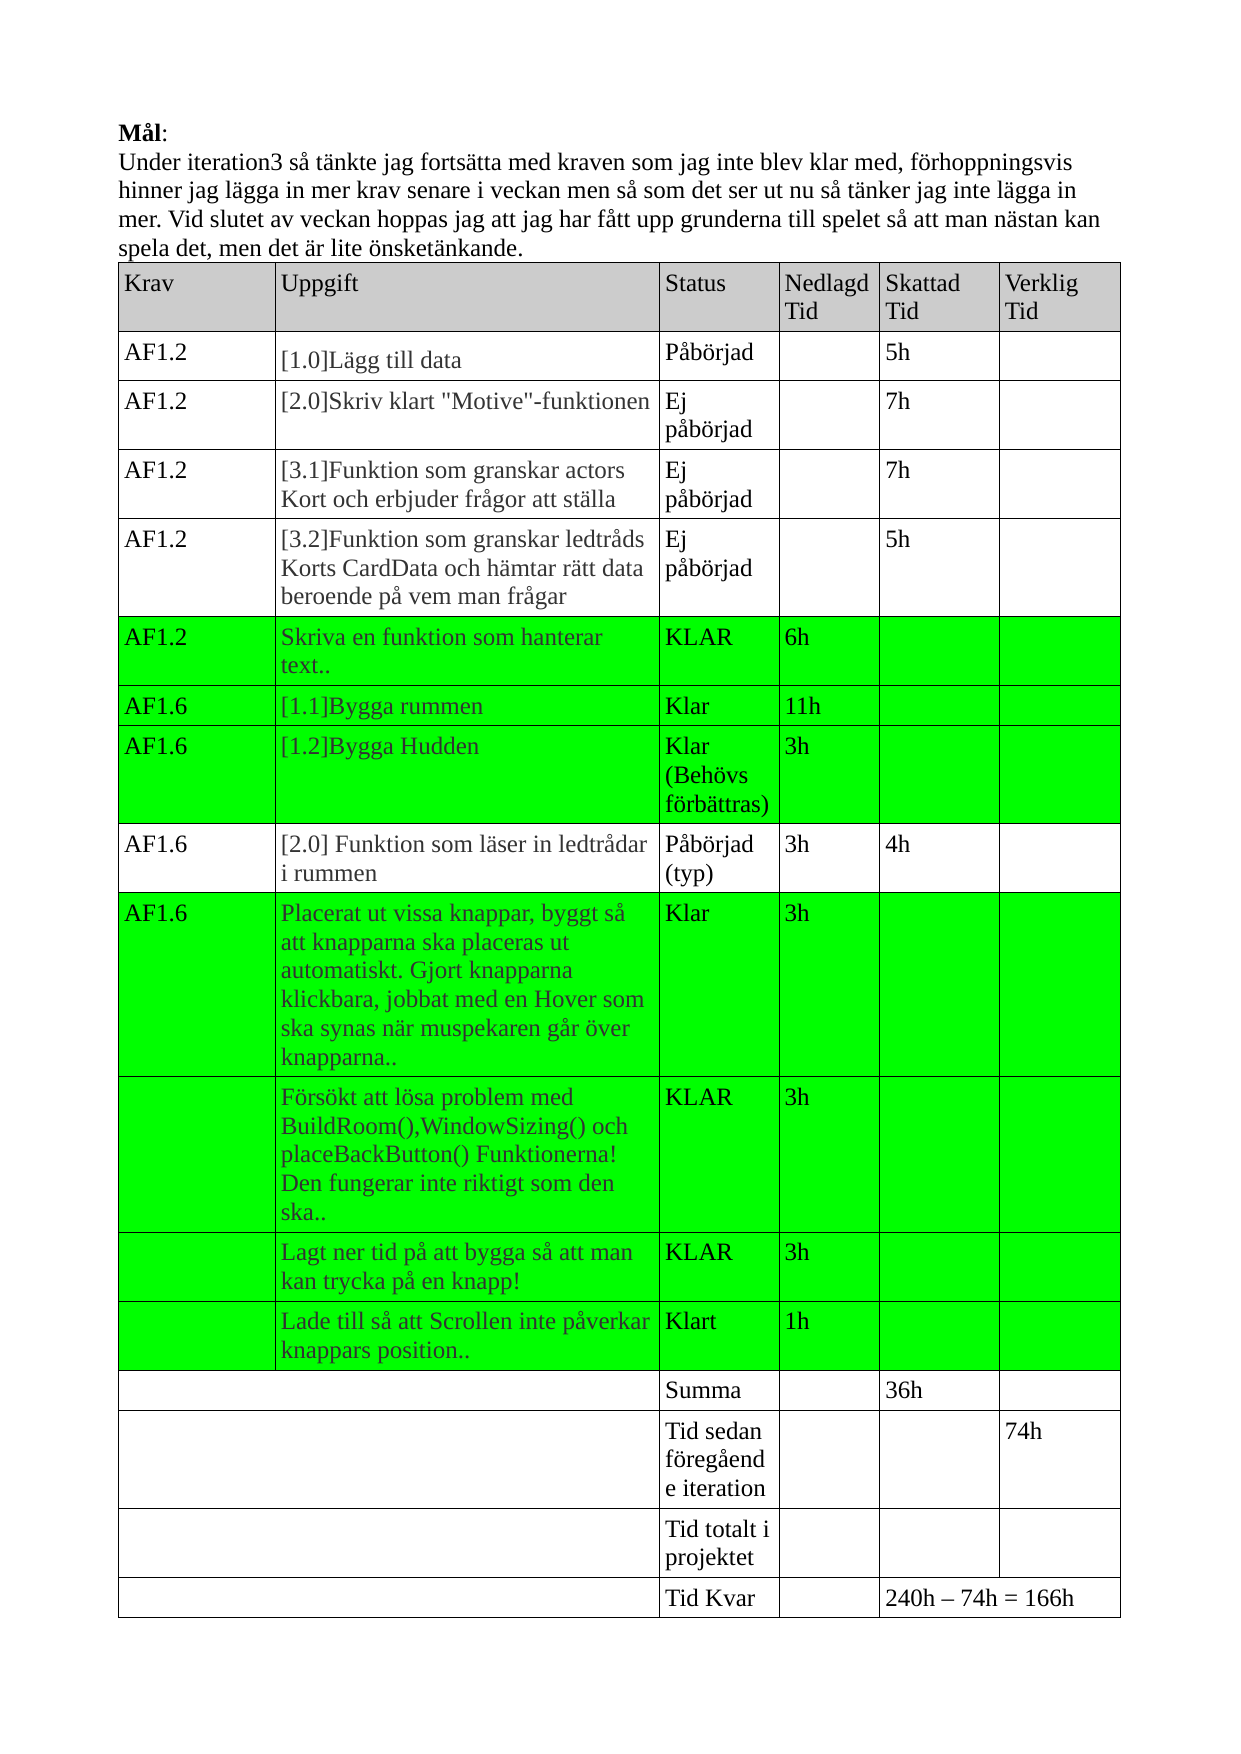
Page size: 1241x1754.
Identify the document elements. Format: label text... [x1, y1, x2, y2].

table_cell 3h [780, 726, 879, 823]
table_cell AF1.2 [119, 519, 275, 616]
table_cell Summa [660, 1371, 779, 1410]
table_cell [1000, 1371, 1120, 1410]
table_cell 3h [780, 824, 879, 892]
table_header Verklig Tid [1000, 263, 1120, 331]
table_cell [1000, 519, 1120, 616]
table_cell Försökt att lösa problem med BuildRoom(),WindowSizing() och placeBackButton() Funktionerna! Den fungerar inte riktigt som den ska.. [276, 1077, 659, 1232]
table_cell [880, 1509, 999, 1577]
table_cell KLAR [660, 617, 779, 685]
table_cell [780, 1578, 879, 1617]
table_header Nedlagd Tid [780, 263, 879, 331]
table_cell [880, 1233, 999, 1301]
table_cell 3h [780, 893, 879, 1076]
table_cell [780, 1509, 879, 1577]
table_cell Lade till så att Scrollen inte påverkar knappars position.. [276, 1302, 659, 1370]
table_cell [2.0] Funktion som läser in ledtrådar i rummen [276, 824, 659, 892]
table_cell [880, 1411, 999, 1508]
table_cell Påbörjad [660, 332, 779, 380]
table_cell [780, 519, 879, 616]
table_cell [1000, 893, 1120, 1076]
table_cell Ej påbörjad [660, 450, 779, 518]
table_cell [880, 1302, 999, 1370]
table_cell [780, 332, 879, 380]
table_cell AF1.2 [119, 381, 275, 449]
table_cell [1000, 332, 1120, 380]
table_cell Tid totalt i projektet [660, 1509, 779, 1577]
table_cell [1.2]Bygga Hudden [276, 726, 659, 823]
table_cell 3h [780, 1077, 879, 1232]
table_cell [119, 1302, 275, 1370]
table_cell 6h [780, 617, 879, 685]
table_cell [1000, 450, 1120, 518]
table_cell Ej påbörjad [660, 381, 779, 449]
table_cell [1.0]Lägg till data [276, 332, 659, 380]
table_cell [880, 686, 999, 725]
table_cell 5h [880, 519, 999, 616]
table_cell KLAR [660, 1233, 779, 1301]
table_header Krav [119, 263, 275, 331]
table_cell Klar (Behövs förbättras) [660, 726, 779, 823]
table_cell Klar [660, 686, 779, 725]
table_cell 4h [880, 824, 999, 892]
table_cell [1000, 1509, 1120, 1577]
table_cell Tid sedan föregående iteration [660, 1411, 779, 1508]
table_cell [780, 450, 879, 518]
table_cell [119, 1509, 659, 1577]
table_cell AF1.6 [119, 824, 275, 892]
table_cell 7h [880, 381, 999, 449]
table_cell AF1.2 [119, 617, 275, 685]
table_cell Tid Kvar [660, 1578, 779, 1617]
table_cell [780, 381, 879, 449]
table_cell 11h [780, 686, 879, 725]
table_cell 7h [880, 450, 999, 518]
table_cell AF1.2 [119, 332, 275, 380]
table_cell KLAR [660, 1077, 779, 1232]
table_cell [880, 617, 999, 685]
table_cell Påbörjad (typ) [660, 824, 779, 892]
table_cell [119, 1233, 275, 1301]
table_cell [119, 1578, 659, 1617]
table_cell 3h [780, 1233, 879, 1301]
text Mål: [118, 118, 1122, 147]
table_header Uppgift [276, 263, 659, 331]
table_cell AF1.6 [119, 893, 275, 1076]
table_cell [1000, 1233, 1120, 1301]
table_cell [1000, 824, 1120, 892]
table_header Skattad Tid [880, 263, 999, 331]
table_cell [2.0]Skriv klart "Motive"-funktionen [276, 381, 659, 449]
table_cell [780, 1411, 879, 1508]
table_cell [1000, 726, 1120, 823]
table_cell [1000, 686, 1120, 725]
table_cell [1000, 381, 1120, 449]
table_cell 5h [880, 332, 999, 380]
table_cell [1000, 1077, 1120, 1232]
table_cell Ej påbörjad [660, 519, 779, 616]
table_cell [3.2]Funktion som granskar ledtråds Korts CardData och hämtar rätt data beroende på vem man frågar [276, 519, 659, 616]
table_cell [119, 1371, 659, 1410]
table_cell Lagt ner tid på att bygga så att man kan trycka på en knapp! [276, 1233, 659, 1301]
table_cell [1000, 617, 1120, 685]
table_cell [119, 1411, 659, 1508]
table_cell [880, 1077, 999, 1232]
table_header Status [660, 263, 779, 331]
table_cell 240h – 74h = 166h [880, 1578, 1120, 1617]
table_cell [119, 1077, 275, 1232]
text Under iteration3 så tänkte jag fortsätta med kraven som jag inte blev klar med, förhoppningsvis hinner jag lägga in mer krav senare i veckan men så som det ser ut nu så tänker jag inte lägga in mer. Vid slutet av veckan hoppas jag att jag har fått upp grunderna till spelet så att man nästan kan spela det, men det är lite önsketänkande. [118, 147, 1122, 262]
table_cell Placerat ut vissa knappar, byggt så att knapparna ska placeras ut automatiskt. Gjort knapparna klickbara, jobbat med en Hover som ska synas när muspekaren går över knapparna.. [276, 893, 659, 1076]
table_cell [880, 893, 999, 1076]
table_cell AF1.2 [119, 450, 275, 518]
table_cell 1h [780, 1302, 879, 1370]
table_cell [880, 726, 999, 823]
table_cell AF1.6 [119, 726, 275, 823]
table_cell [780, 1371, 879, 1410]
table_cell 74h [1000, 1411, 1120, 1508]
table_cell [1000, 1302, 1120, 1370]
table_cell [1.1]Bygga rummen [276, 686, 659, 725]
table_cell Klart [660, 1302, 779, 1370]
table_cell Skriva en funktion som hanterar text.. [276, 617, 659, 685]
table_cell Klar [660, 893, 779, 1076]
table_cell AF1.6 [119, 686, 275, 725]
table_cell 36h [880, 1371, 999, 1410]
table_cell [3.1]Funktion som granskar actors Kort och erbjuder frågor att ställa [276, 450, 659, 518]
